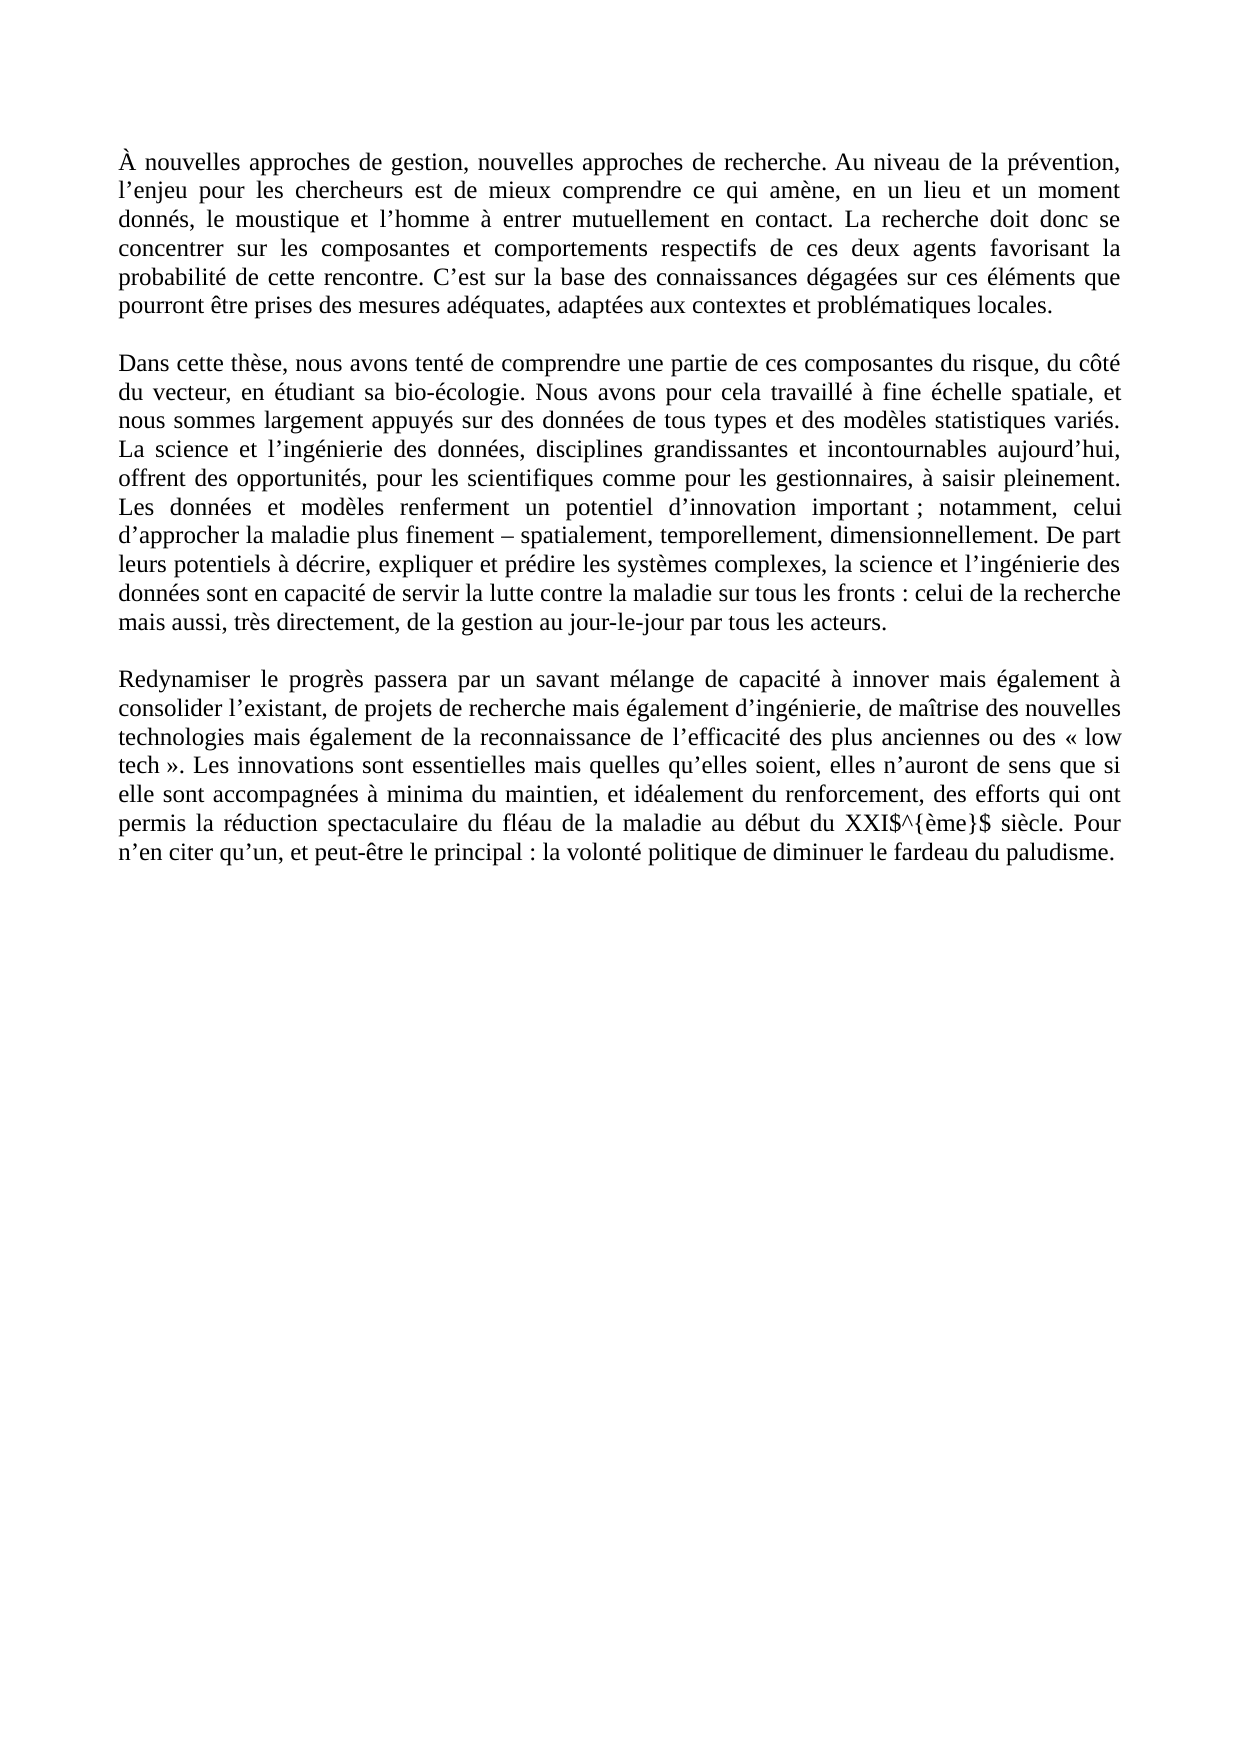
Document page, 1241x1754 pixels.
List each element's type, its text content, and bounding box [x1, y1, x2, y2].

text À nouvelles approches de gestion, nouvelles approches de recherche. Au niveau de la prévention, l’enjeu pour les chercheurs est de mieux comprendre ce qui amène, en un lieu et un moment donnés, le moustique et l’homme à entrer mutuellement en contact. La recherche doit donc se concentrer sur les composantes et comportements respectifs de ces deux agents favorisant la probabilité de cette rencontre. C’est sur la base des connaissances dégagées sur ces éléments que pourront être prises des mesures adéquates, adaptées aux contextes et problématiques locales. [118, 147, 1122, 319]
text Redynamiser le progrès passera par un savant mélange de capacité à innover mais également à consolider l’existant, de projets de recherche mais également d’ingénierie, de maîtrise des nouvelles technologies mais également de la reconnaissance de l’efficacité des plus anciennes ou des « low tech ». Les innovations sont essentielles mais quelles qu’elles soient, elles n’auront de sens que si elle sont accompagnées à minima du maintien, et idéalement du renforcement, des efforts qui ont permis la réduction spectaculaire du fléau de la maladie au début du XXI$^{ème}$ siècle. Pour n’en citer qu’un, et peut-être le principal : la volonté politique de diminuer le fardeau du paludisme. [118, 664, 1122, 866]
text Dans cette thèse, nous avons tenté de comprendre une partie de ces composantes du risque, du côté du vecteur, en étudiant sa bio-écologie. Nous avons pour cela travaillé à fine échelle spatiale, et nous sommes largement appuyés sur des données de tous types et des modèles statistiques variés. La science et l’ingénierie des données, disciplines grandissantes et incontournables aujourd’hui, offrent des opportunités, pour les scientifiques comme pour les gestionnaires, à saisir pleinement. Les données et modèles renferment un potentiel d’innovation important ; notamment, celui d’approcher la maladie plus finement – spatialement, temporellement, dimensionnellement. De part leurs potentiels à décrire, expliquer et prédire les systèmes complexes, la science et l’ingénierie des données sont en capacité de servir la lutte contre la maladie sur tous les fronts : celui de la recherche mais aussi, très directement, de la gestion au jour-le-jour par tous les acteurs. [118, 348, 1122, 636]
